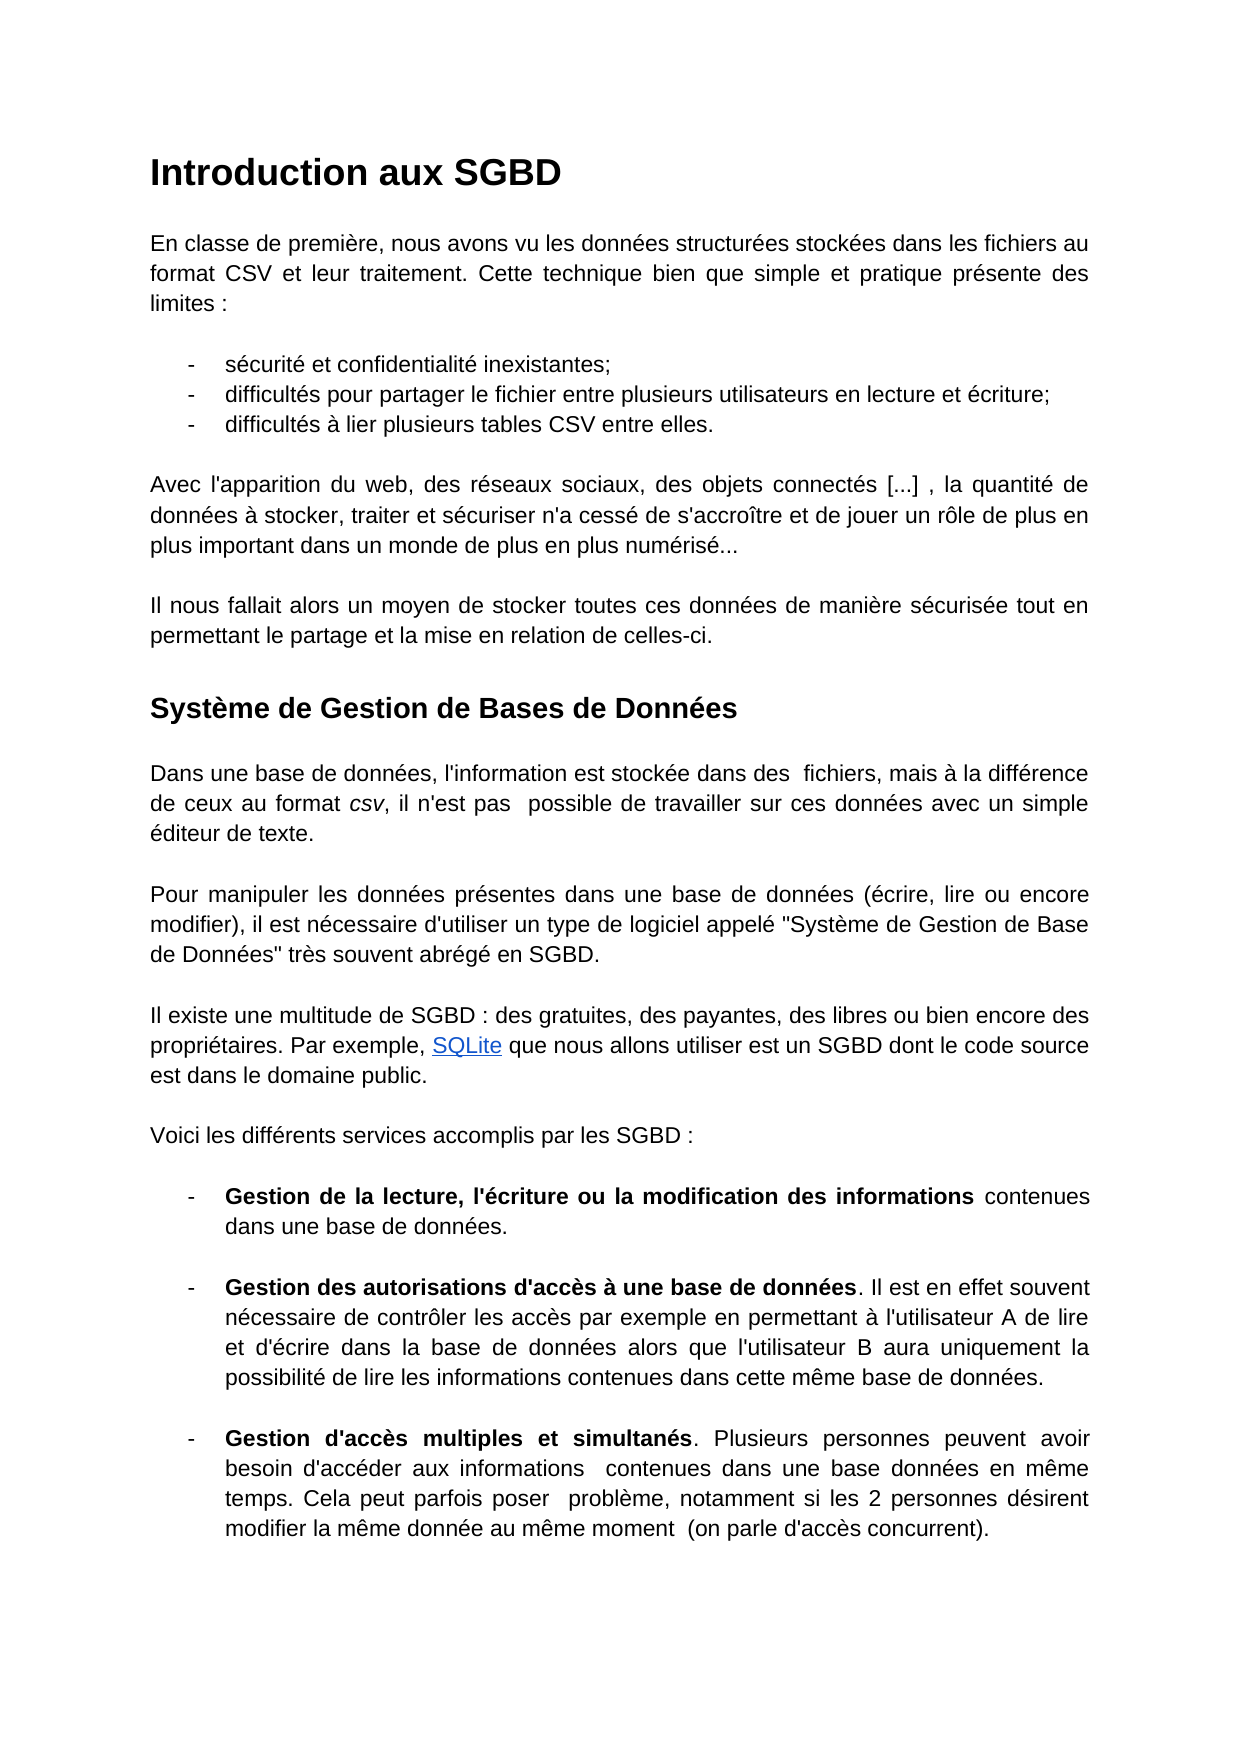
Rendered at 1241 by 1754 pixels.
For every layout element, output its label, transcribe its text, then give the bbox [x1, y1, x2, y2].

list difficultés à lier plusieurs tables CSV entre elles. [187, 411, 1090, 437]
text Avec l'apparition du web, des réseaux sociaux, des objets connectés [...] , la quantité de données à stocker, traiter et sécuriser n'a cessé de s'accroître et de jouer un rôle de plus en plus important dans un monde de plus en plus numérisé... [150, 471, 1090, 558]
text Voici les différents services accomplis par les SGBD : [150, 1122, 1090, 1149]
list sécurité et confidentialité inexistantes; [187, 351, 1090, 377]
text Système de Gestion de Bases de Données [150, 691, 1090, 725]
text Pour manipuler les données présentes dans une base de données (écrire, lire ou encore modifier), il est nécessaire d'utiliser un type de logiciel appelé "Système de Gestion de Base de Données" très souvent abrégé en SGBD. [150, 881, 1090, 968]
list difficultés pour partager le fichier entre plusieurs utilisateurs en lecture et écriture; [187, 381, 1090, 407]
text Dans une base de données, l'information est stockée dans des fichiers, mais à la différence de ceux au format csv, il n'est pas possible de travailler sur ces données avec un simple éditeur de texte. [150, 760, 1090, 847]
text En classe de première, nous avons vu les données structurées stockées dans les fichiers au format CSV et leur traitement. Cette technique bien que simple et pratique présente des limites : [150, 230, 1090, 317]
text Il nous fallait alors un moyen de stocker toutes ces données de manière sécurisée tout en permettant le partage et la mise en relation de celles-ci. [150, 592, 1090, 649]
list Gestion d'accès multiples et simultanés. Plusieurs personnes peuvent avoir besoin d'accéder aux informations contenues dans une base données en même temps. Cela peut parfois poser problème, notamment si les 2 personnes désirent modifier la même donnée au même moment (on parle d'accès concurrent). [187, 1424, 1090, 1542]
text Introduction aux SGBD [150, 150, 1090, 193]
text Il existe une multitude de SGBD : des gratuites, des payantes, des libres ou bien encore des propriétaires. Par exemple, SQLite que nous allons utiliser est un SGBD dont le code source est dans le domaine public. [150, 1002, 1090, 1088]
list Gestion des autorisations d'accès à une base de données. Il est en effet souvent nécessaire de contrôler les accès par exemple en permettant à l'utilisateur A de lire et d'écrire dans la base de données alors que l'utilisateur B aura uniquement la possibilité de lire les informations contenues dans cette même base de données. [187, 1273, 1090, 1391]
list Gestion de la lecture, l'écriture ou la modification des informations contenues dans une base de données. [187, 1183, 1090, 1239]
